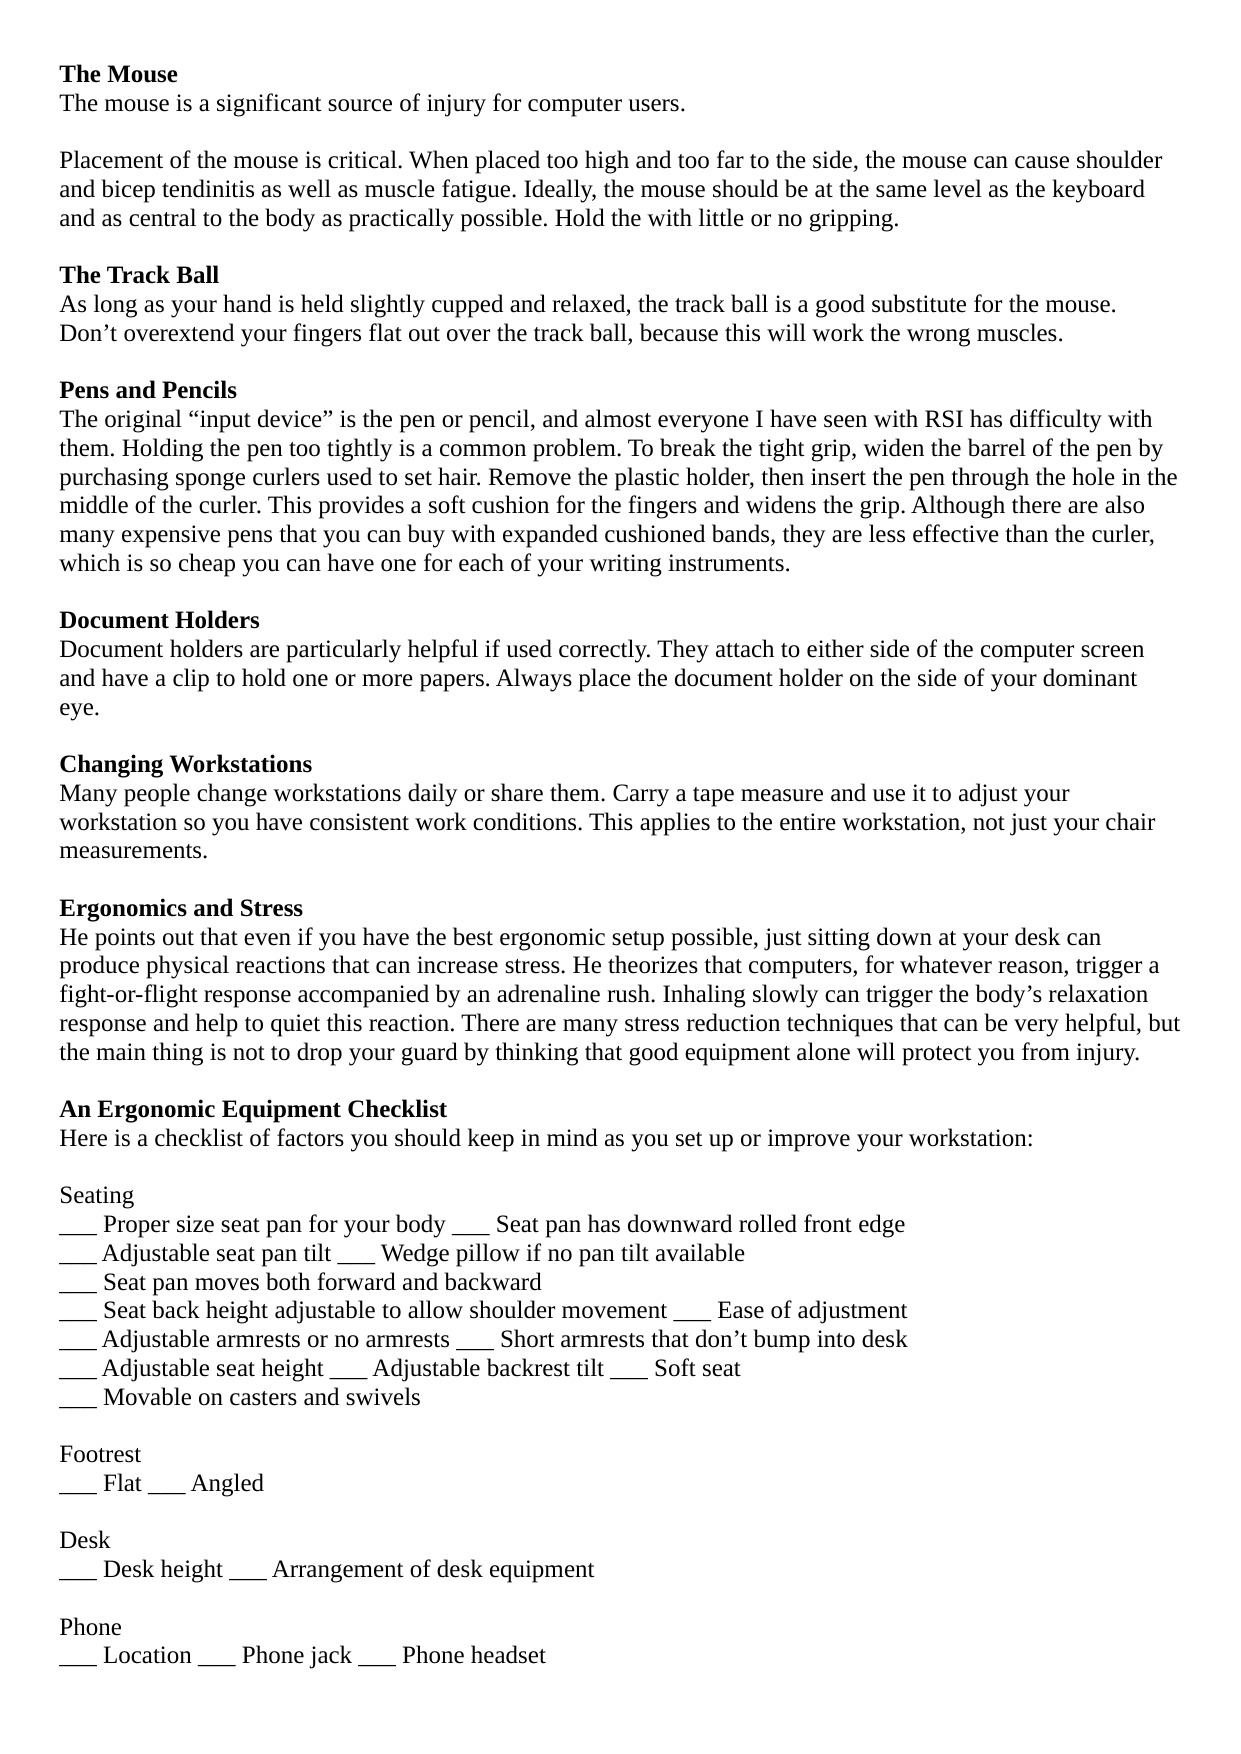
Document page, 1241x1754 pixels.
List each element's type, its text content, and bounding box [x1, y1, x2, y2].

text ___ Seat pan moves both forward and backward [59, 1267, 1181, 1295]
text ___ Seat back height adjustable to allow shoulder movement ___ Ease of adjustment [59, 1295, 1181, 1324]
text Here is a checklist of factors you should keep in mind as you set up or improve your workstation: [59, 1123, 1181, 1152]
text An Ergonomic Equipment Checklist [59, 1094, 1181, 1123]
text ___ Movable on casters and swivels [59, 1382, 1181, 1410]
text ___ Flat ___ Angled [59, 1468, 1181, 1497]
text The Track Ball As long as your hand is held slightly cupped and relaxed, the track ball is a good substitute for the mouse. Don’t overextend your fingers flat out over the track ball, because this will work the wrong muscles. [59, 260, 1181, 347]
text ___ Location ___ Phone jack ___ Phone headset [59, 1640, 1181, 1669]
text Seating [59, 1180, 1181, 1209]
text ___ Desk height ___ Arrangement of desk equipment [59, 1554, 1181, 1583]
text Footrest [59, 1439, 1181, 1468]
text The Mouse [59, 59, 1181, 88]
text The original “input device” is the pen or pencil, and almost everyone I have seen with RSI has difficulty with them. Holding the pen too tightly is a common problem. To break the tight grip, widen the barrel of the pen by purchasing sponge curlers used to set hair. Remove the plastic holder, then insert the pen through the hole in the middle of the curler. This provides a soft cushion for the fingers and widens the grip. Although there are also many expensive pens that you can buy with expanded cushioned bands, they are less effective than the curler, which is so cheap you can have one for each of your writing instruments. [59, 404, 1181, 577]
text Document holders are particularly helpful if used correctly. They attach to either side of the computer screen and have a clip to hold one or more papers. Always place the document holder on the side of your dominant eye. [59, 634, 1181, 720]
text ___ Adjustable seat pan tilt ___ Wedge pillow if no pan tilt available [59, 1238, 1181, 1267]
text ___ Proper size seat pan for your body ___ Seat pan has downward rolled front edge [59, 1209, 1181, 1238]
text Many people change workstations daily or share them. Carry a tape measure and use it to adjust your workstation so you have consistent work conditions. This applies to the entire workstation, not just your chair measurements. [59, 778, 1181, 864]
text The mouse is a significant source of injury for computer users. [59, 88, 1181, 117]
text Placement of the mouse is critical. When placed too high and too far to the side, the mouse can cause shoulder and bicep tendinitis as well as muscle fatigue. Ideally, the mouse should be at the same level as the keyboard and as central to the body as practically possible. Hold the with little or no gripping. [59, 145, 1181, 232]
text Document Holders [59, 605, 1181, 634]
text Phone [59, 1612, 1181, 1640]
text Changing Workstations [59, 749, 1181, 778]
text Desk [59, 1525, 1181, 1554]
text ___ Adjustable seat height ___ Adjustable backrest tilt ___ Soft seat [59, 1353, 1181, 1382]
text Ergonomics and Stress [59, 893, 1181, 922]
text Pens and Pencils [59, 375, 1181, 404]
text He points out that even if you have the best ergonomic setup possible, just sitting down at your desk can produce physical reactions that can increase stress. He theorizes that computers, for whatever reason, trigger a fight-or-flight response accompanied by an adrenaline rush. Inhaling slowly can trigger the body’s relaxation response and help to quiet this reaction. There are many stress reduction techniques that can be very helpful, but the main thing is not to drop your guard by thinking that good equipment alone will protect you from injury. [59, 922, 1181, 1065]
text ___ Adjustable armrests or no armrests ___ Short armrests that don’t bump into desk [59, 1324, 1181, 1353]
